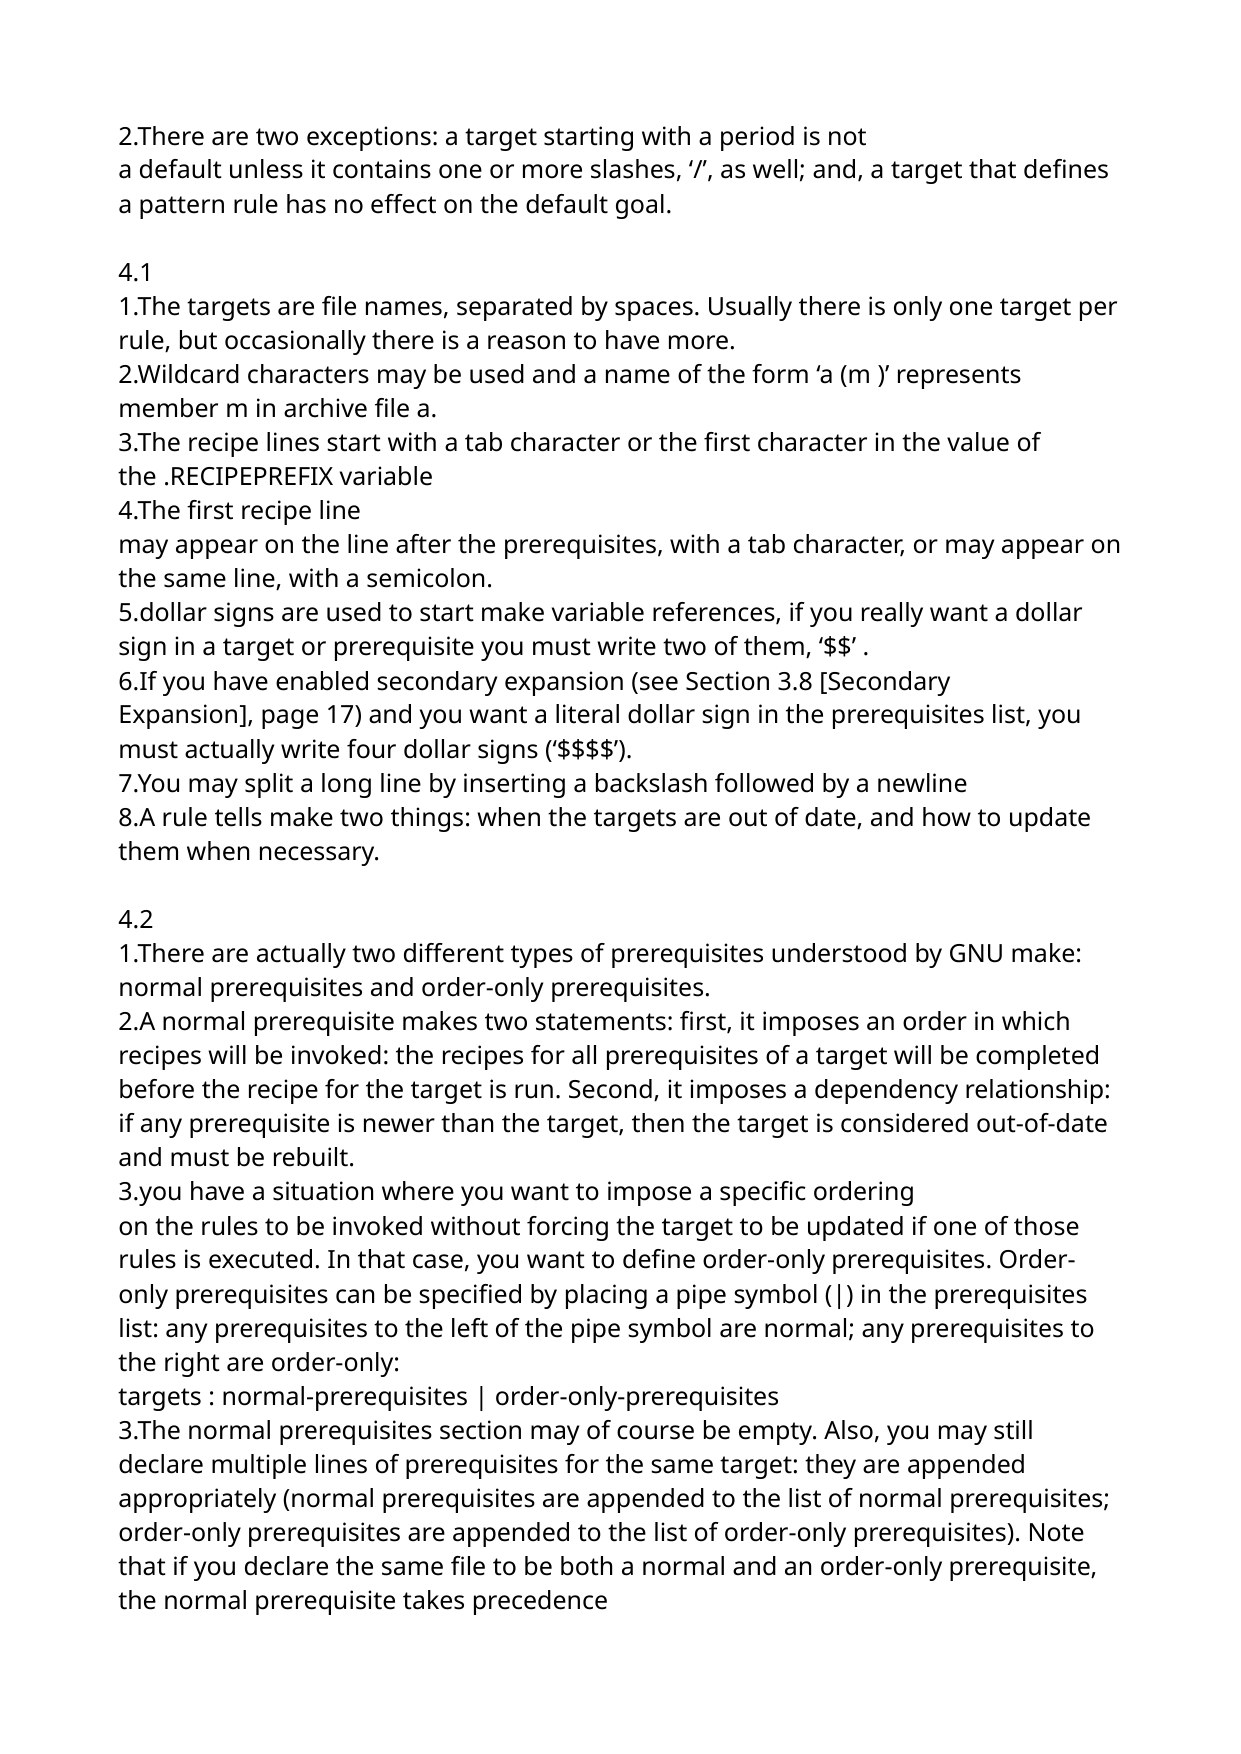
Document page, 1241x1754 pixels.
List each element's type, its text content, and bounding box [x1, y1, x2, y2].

text 7.You may split a long line by inserting a backslash followed by a newline [118, 765, 1122, 799]
text a default unless it contains one or more slashes, ‘/’, as well; and, a target that defines a pattern rule has no effect on the default goal. [118, 152, 1122, 220]
text 1.There are actually two different types of prerequisites understood by GNU make: normal prerequisites and order-only prerequisites. [118, 936, 1122, 1004]
text 2.There are two exceptions: a target starting with a period is not [118, 118, 1122, 152]
text 3.The normal prerequisites section may of course be empty. Also, you may still declare multiple lines of prerequisites for the same target: they are appended appropriately (normal prerequisites are appended to the list of normal prerequisites; order-only prerequisites are appended to the list of order-only prerequisites). Note that if you declare the same file to be both a normal and an order-only prerequisite, the normal prerequisite takes precedence [118, 1412, 1122, 1617]
text on the rules to be invoked without forcing the target to be updated if one of those rules is executed. In that case, you want to define order-only prerequisites. Order-only prerequisites can be specified by placing a pipe symbol (|) in the prerequisites list: any prerequisites to the left of the pipe symbol are normal; any prerequisites to the right are order-only: [118, 1208, 1122, 1378]
text 3.The recipe lines start with a tab character or the first character in the value of the .RECIPEPREFIX variable [118, 425, 1122, 493]
text 2.Wildcard characters may be used and a name of the form ‘a (m )’ represents member m in archive file a. [118, 357, 1122, 425]
text 6.If you have enabled secondary expansion (see Section 3.8 [Secondary [118, 663, 1122, 697]
text 4.The first recipe line [118, 493, 1122, 527]
text 2.A normal prerequisite makes two statements: first, it imposes an order in which recipes will be invoked: the recipes for all prerequisites of a target will be completed before the recipe for the target is run. Second, it imposes a dependency relationship: if any prerequisite is newer than the target, then the target is considered out-of-date and must be rebuilt. [118, 1004, 1122, 1174]
text 4.1 [118, 254, 1122, 288]
text 5.dollar signs are used to start make variable references, if you really want a dollar sign in a target or prerequisite you must write two of them, ‘$$’ . [118, 595, 1122, 663]
text targets : normal-prerequisites | order-only-prerequisites [118, 1378, 1122, 1412]
text 3.you have a situation where you want to impose a specific ordering [118, 1174, 1122, 1208]
text Expansion], page 17) and you want a literal dollar sign in the prerequisites list, you must actually write four dollar signs (‘$$$$’). [118, 697, 1122, 765]
text 1.The targets are file names, separated by spaces. Usually there is only one target per rule, but occasionally there is a reason to have more. [118, 288, 1122, 357]
text 8.A rule tells make two things: when the targets are out of date, and how to update them when necessary. [118, 799, 1122, 867]
text 4.2 [118, 902, 1122, 936]
text may appear on the line after the prerequisites, with a tab character, or may appear on the same line, with a semicolon. [118, 527, 1122, 595]
